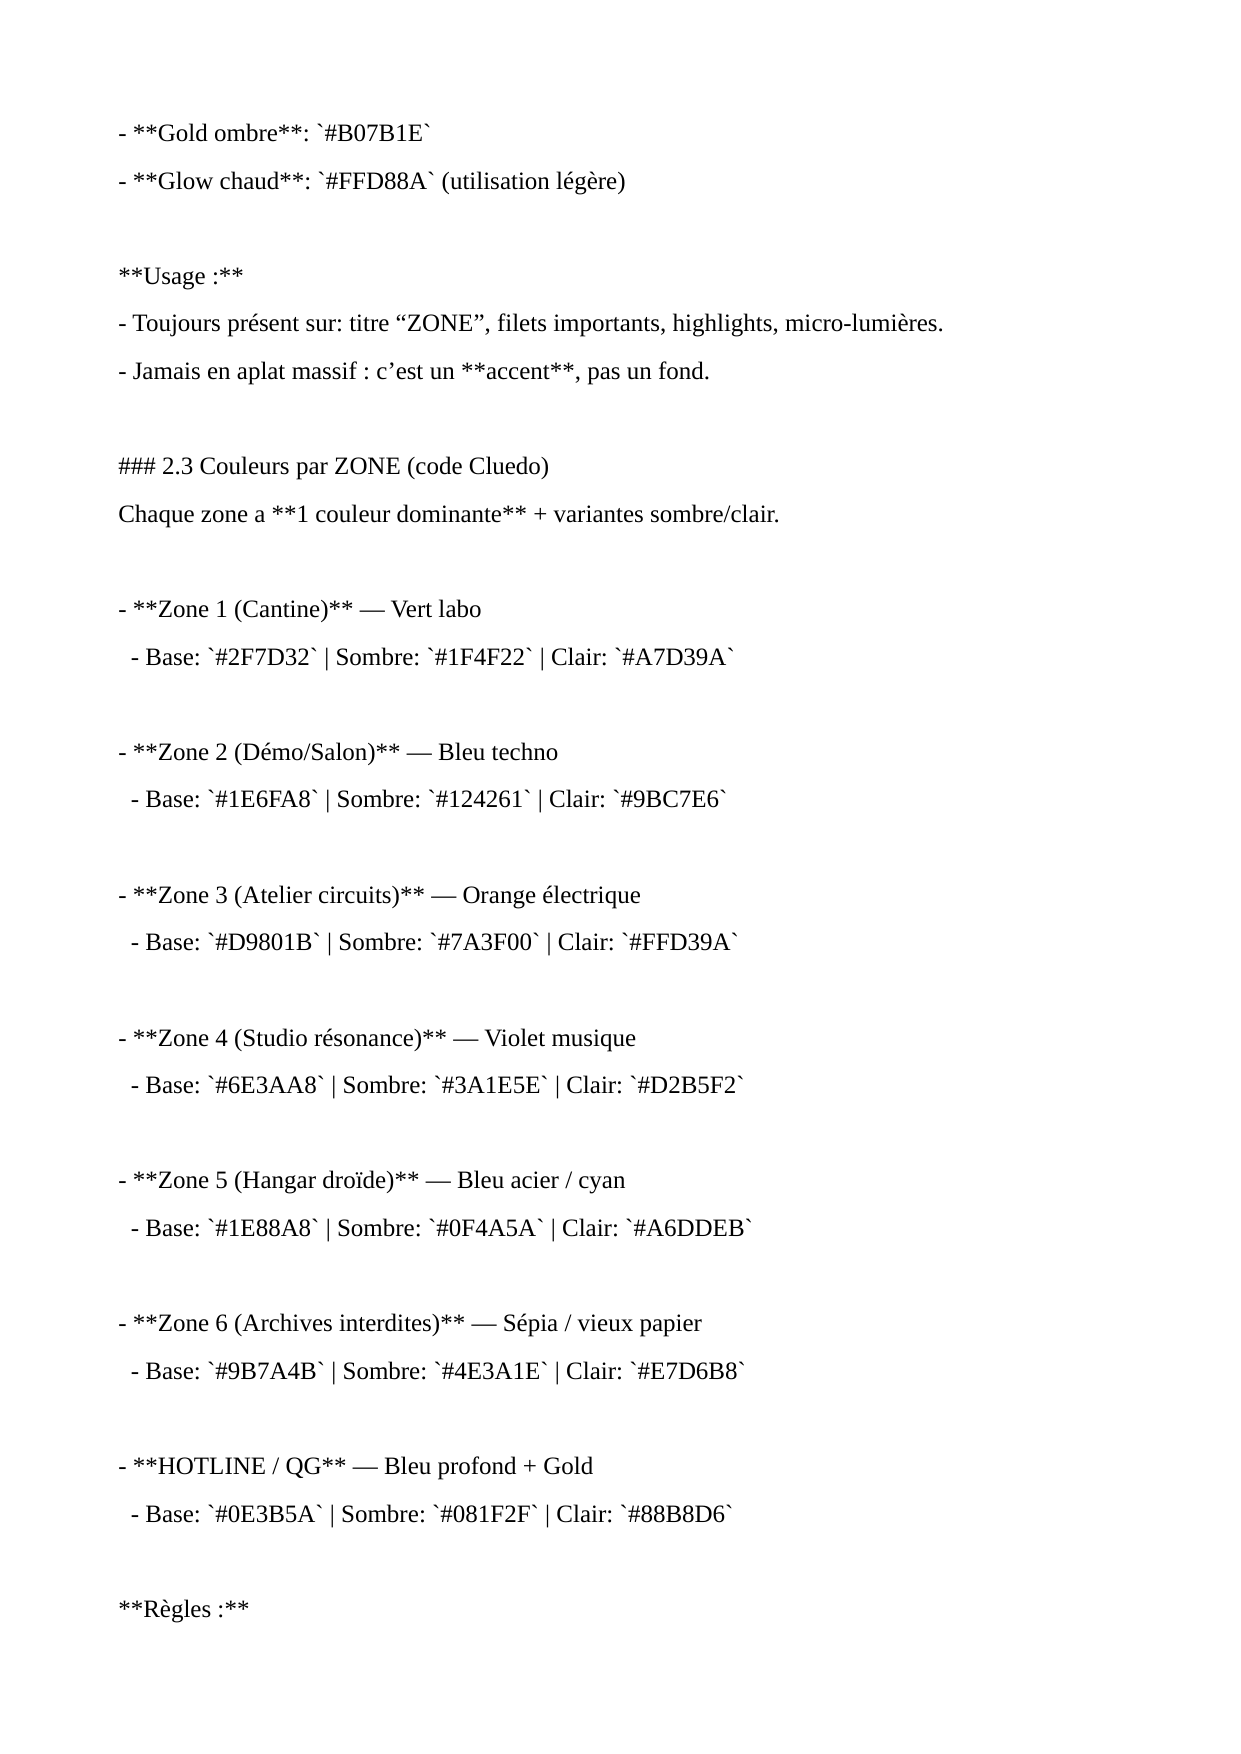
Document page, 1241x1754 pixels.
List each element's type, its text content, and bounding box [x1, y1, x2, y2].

text - Base: `#0E3B5A` | Sombre: `#081F2F` | Clair: `#88B8D6` [118, 1499, 1122, 1527]
text - **Gold ombre**: `#B07B1E` [118, 118, 1122, 147]
text **Règles :** [118, 1594, 1122, 1623]
text - **Glow chaud**: `#FFD88A` (utilisation légère) [118, 166, 1122, 194]
text - Base: `#1E88A8` | Sombre: `#0F4A5A` | Clair: `#A6DDEB` [118, 1213, 1122, 1242]
text - **Zone 1 (Cantine)** — Vert labo [118, 594, 1122, 623]
text - Base: `#D9801B` | Sombre: `#7A3F00` | Clair: `#FFD39A` [118, 927, 1122, 956]
text - **HOTLINE / QG** — Bleu profond + Gold [118, 1451, 1122, 1480]
text - **Zone 5 (Hangar droïde)** — Bleu acier / cyan [118, 1165, 1122, 1194]
text **Usage :** [118, 261, 1122, 290]
text - Base: `#1E6FA8` | Sombre: `#124261` | Clair: `#9BC7E6` [118, 784, 1122, 813]
text - **Zone 3 (Atelier circuits)** — Orange électrique [118, 880, 1122, 908]
text ### 2.3 Couleurs par ZONE (code Cluedo) [118, 451, 1122, 480]
text - Base: `#9B7A4B` | Sombre: `#4E3A1E` | Clair: `#E7D6B8` [118, 1356, 1122, 1384]
text - **Zone 6 (Archives interdites)** — Sépia / vieux papier [118, 1308, 1122, 1337]
text Chaque zone a **1 couleur dominante** + variantes sombre/clair. [118, 499, 1122, 528]
text - **Zone 4 (Studio résonance)** — Violet musique [118, 1023, 1122, 1051]
text - Jamais en aplat massif : c’est un **accent**, pas un fond. [118, 356, 1122, 385]
text - Toujours présent sur: titre “ZONE”, filets importants, highlights, micro-lumières. [118, 308, 1122, 337]
text - Base: `#2F7D32` | Sombre: `#1F4F22` | Clair: `#A7D39A` [118, 642, 1122, 671]
text - Base: `#6E3AA8` | Sombre: `#3A1E5E` | Clair: `#D2B5F2` [118, 1070, 1122, 1099]
text - **Zone 2 (Démo/Salon)** — Bleu techno [118, 737, 1122, 766]
